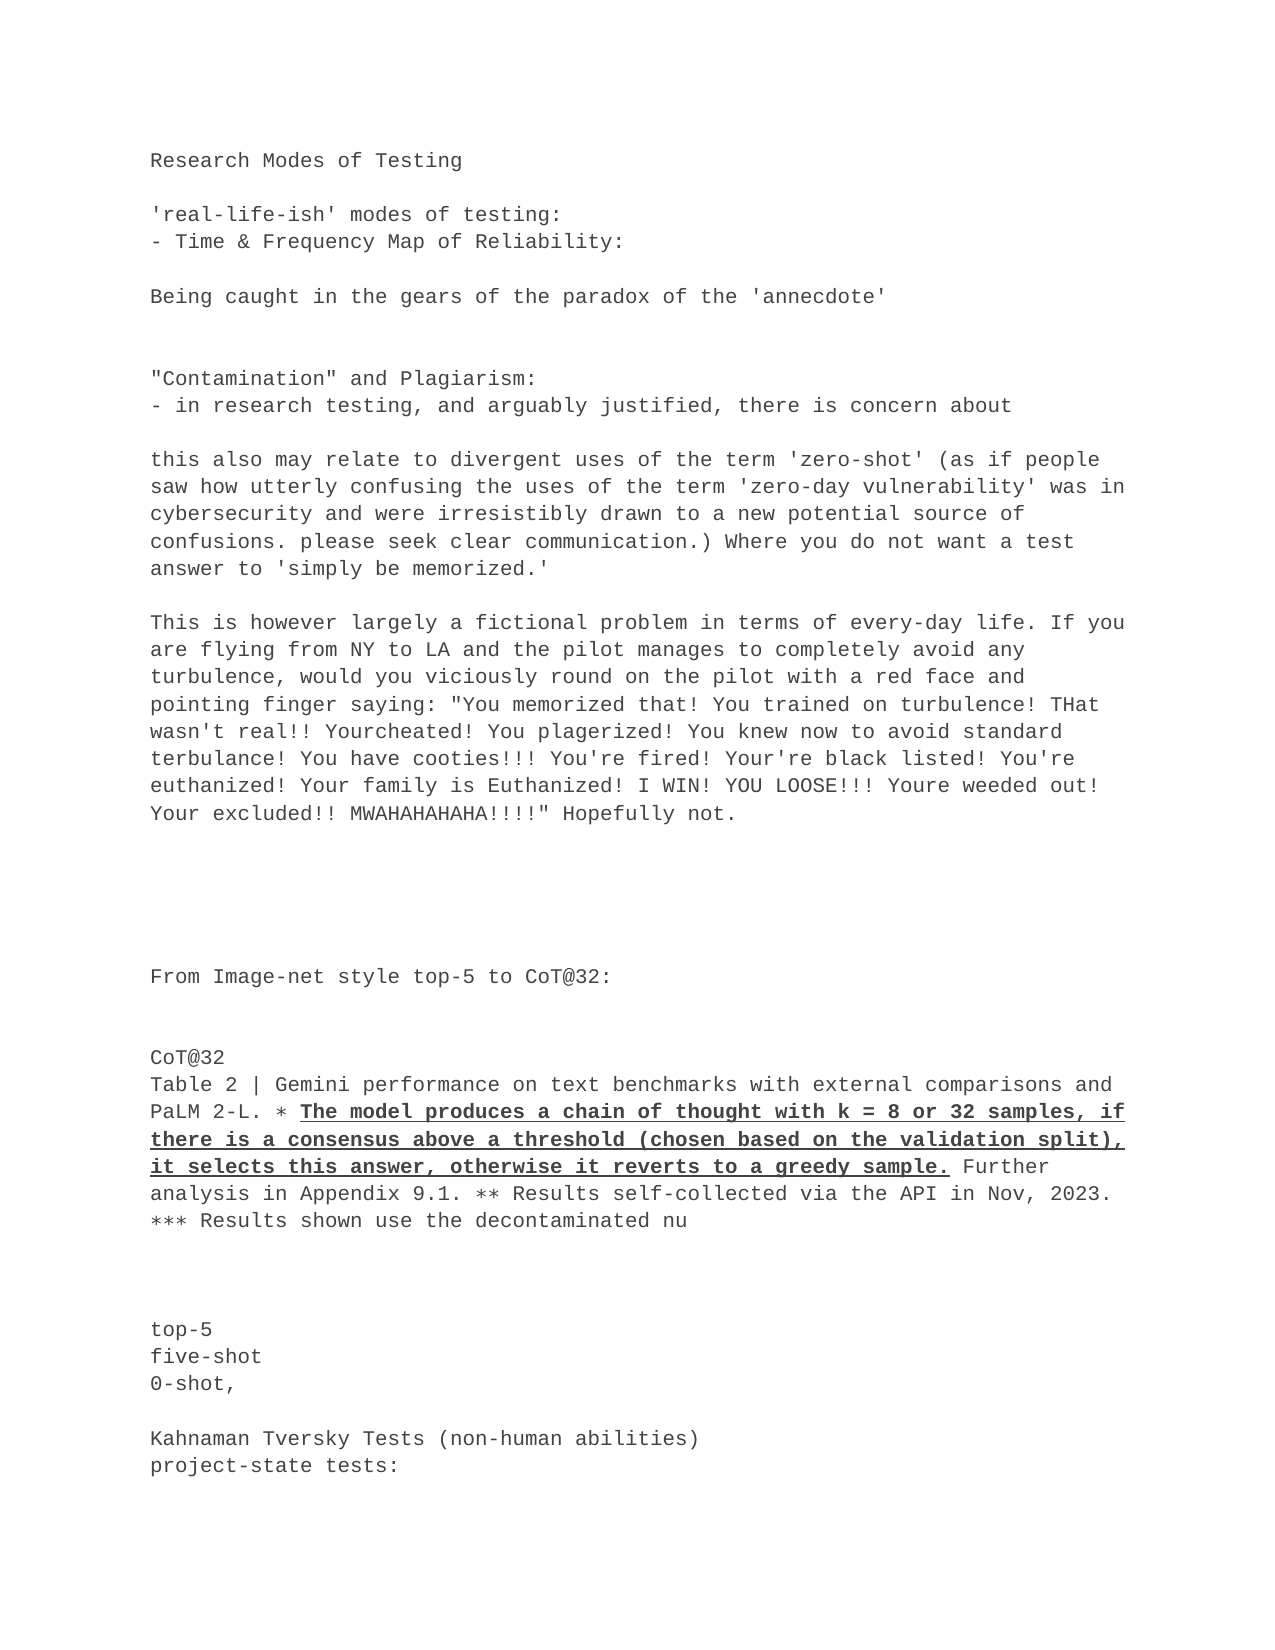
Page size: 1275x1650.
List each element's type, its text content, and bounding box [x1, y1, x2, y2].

text five-shot [150, 1346, 1125, 1370]
text Kahnaman Tversky Tests (non-human abilities) [150, 1428, 1125, 1451]
text "Contamination" and Plagiarism: [150, 367, 1125, 391]
text it selects this answer, otherwise it reverts to a greedy sample. Further analysis in Appendix 9.1. ∗∗ Results self-collected via the API in Nov, 2023. ∗∗∗ Results shown use the decontaminated nu [150, 1150, 1125, 1234]
text this also may relate to divergent uses of the term 'zero-shot' (as if people saw how utterly confusing the uses of the term 'zero-day vulnerability' was in cybersecurity and were irresistibly drawn to a new potential source of confusions. please seek clear communication.) Where you do not want a test answer to 'simply be memorized.' [150, 449, 1125, 581]
text 0-shot, [150, 1373, 1125, 1397]
text From Image-net style top-5 to CoT@32: [150, 966, 1125, 989]
text project-state tests: [150, 1455, 1125, 1479]
text - Time & Frequency Map of Reliability: [150, 232, 1125, 255]
text - in research testing, and arguably justified, there is concern about [150, 395, 1125, 418]
text 'real-life-ish' modes of testing: [150, 204, 1125, 228]
text Table 2 | Gemini performance on text benchmarks with external comparisons and PaLM 2-L. ∗ The model produces a chain of thought with k = 8 or 32 samples, if there is a consensus above a threshold (chosen based on the validation split), [150, 1074, 1125, 1148]
text CoT@32 [150, 1047, 1125, 1071]
text Being caught in the gears of the paradox of the 'annecdote' [150, 286, 1125, 309]
text This is however largely a fictional problem in terms of every-day life. If you are flying from NY to LA and the pilot manages to completely avoid any turbulence, would you viciously round on the pilot with a red face and pointing finger saying: "You memorized that! You trained on turbulence! THat wasn't real!! Yourcheated! You plagerized! You knew now to avoid standard terbulance! You have cooties!!! You're fired! Your're black listed! You're euthanized! Your family is Euthanized! I WIN! YOU LOOSE!!! Youre weeded out! Your excluded!! MWAHAHAHAHA!!!!" Hopefully not. [150, 612, 1125, 826]
text top-5 [150, 1319, 1125, 1343]
text Research Modes of Testing [150, 150, 1125, 174]
